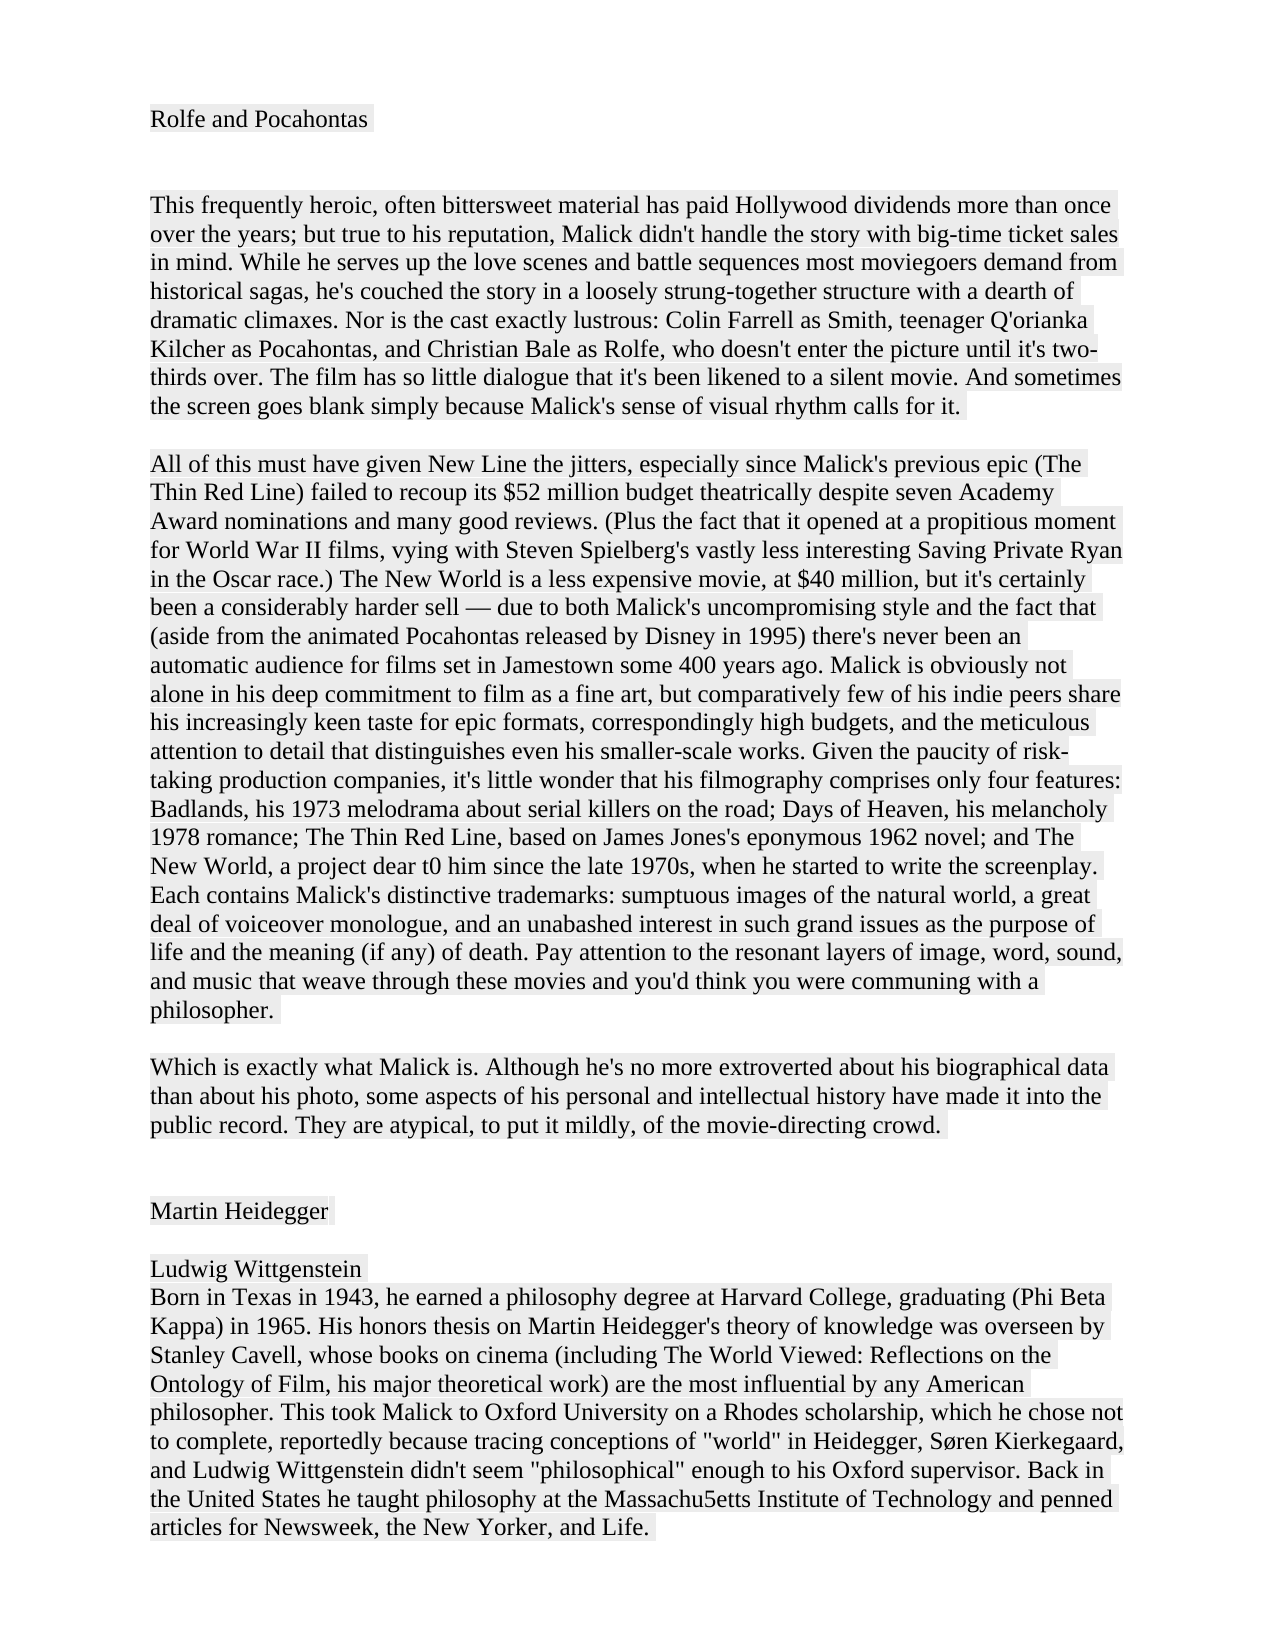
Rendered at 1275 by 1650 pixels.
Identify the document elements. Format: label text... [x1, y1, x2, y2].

text Rolfe and Pocahontas This frequently heroic, often bittersweet material has paid Hollywood dividends more than once over the years; but true to his reputation, Malick didn't handle the story with big-time ticket sales in mind. While he serves up the love scenes and battle sequences most moviegoers demand from historical sagas, he's couched the story in a loosely strung-together structure with a dearth of dramatic climaxes. Nor is the cast exactly lustrous: Colin Farrell as Smith, teenager Q'orianka Kilcher as Pocahontas, and Christian Bale as Rolfe, who doesn't enter the picture until it's two-thirds over. The film has so little dialogue that it's been likened to a silent movie. And sometimes the screen goes blank simply because Malick's sense of visual rhythm calls for it. All of this must have given New Line the jitters, especially since Malick's previous epic (The Thin Red Line) failed to recoup its $52 million budget theatrically despite seven Academy Award nominations and many good reviews. (Plus the fact that it opened at a propitious moment for World War II films, vying with Steven Spielberg's vastly less interesting Saving Private Ryan in the Oscar race.) The New World is a less expensive movie, at $40 million, but it's certainly been a considerably harder sell — due to both Malick's uncompromising style and the fact that (aside from the animated Pocahontas released by Disney in 1995) there's never been an automatic audience for films set in Jamestown some 400 years ago. Malick is obviously not alone in his deep commitment to film as a fine art, but comparatively few of his indie peers share his increasingly keen taste for epic formats, correspondingly high budgets, and the meticulous attention to detail that distinguishes even his smaller-scale works. Given the paucity of risk-taking production companies, it's little wonder that his filmography comprises only four features: Badlands, his 1973 melodrama about serial killers on the road; Days of Heaven, his melancholy 1978 romance; The Thin Red Line, based on James Jones's eponymous 1962 novel; and The New World, a project dear t0 him since the late 1970s, when he started to write the screenplay. Each contains Malick's distinctive trademarks: sumptuous images of the natural world, a great deal of voiceover monologue, and an unabashed interest in such grand issues as the purpose of life and the meaning (if any) of death. Pay attention to the resonant layers of image, word, sound, and music that weave through these movies and you'd think you were communing with a philosopher. Which is exactly what Malick is. Although he's no more extroverted about his biographical data than about his photo, some aspects of his personal and intellectual history have made it into the public record. They are atypical, to put it mildly, of the movie-directing crowd. Martin Heidegger Ludwig Wittgenstein Born in Texas in 1943, he earned a philosophy degree at Harvard College, graduating (Phi Beta Kappa) in 1965. His honors thesis on Martin Heidegger's theory of knowledge was overseen by Stanley Cavell, whose books on cinema (including The World Viewed: Reflections on the Ontology of Film, his major theoretical work) are the most influential by any American philosopher. This took Malick to Oxford University on a Rhodes scholarship, which he chose not to complete, reportedly because tracing conceptions of "world" in Heidegger, Søren Kierkegaard, and Ludwig Wittgenstein didn't seem "philosophical" enough to his Oxford supervisor. Back in the United States he taught philosophy at the Massachu5etts Institute of Technology and penned articles for Newsweek, the New Yorker, and Life. [150, 75, 1125, 1570]
